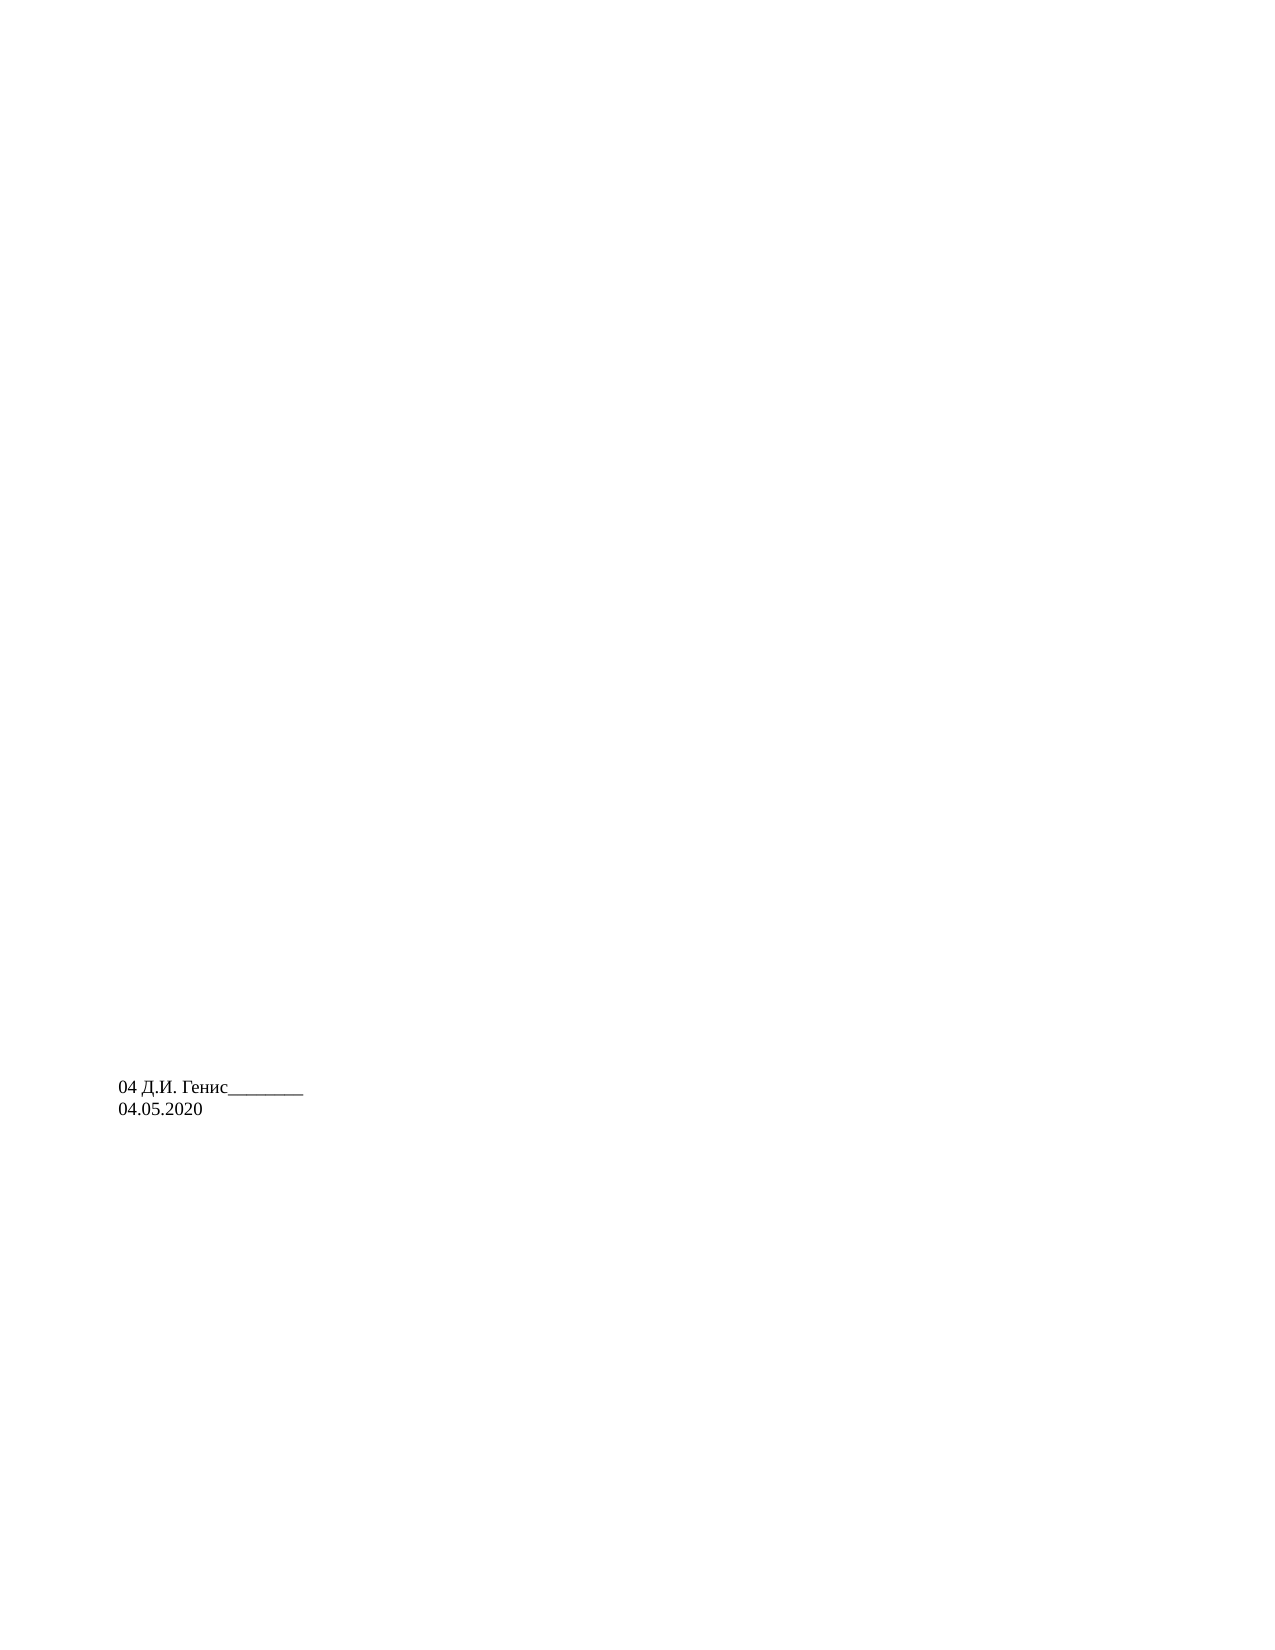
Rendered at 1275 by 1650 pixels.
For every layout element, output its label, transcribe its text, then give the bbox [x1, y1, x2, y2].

text 04.05.2020 [118, 1098, 1157, 1119]
text 04 Д.И. Генис________ [118, 1076, 1157, 1098]
